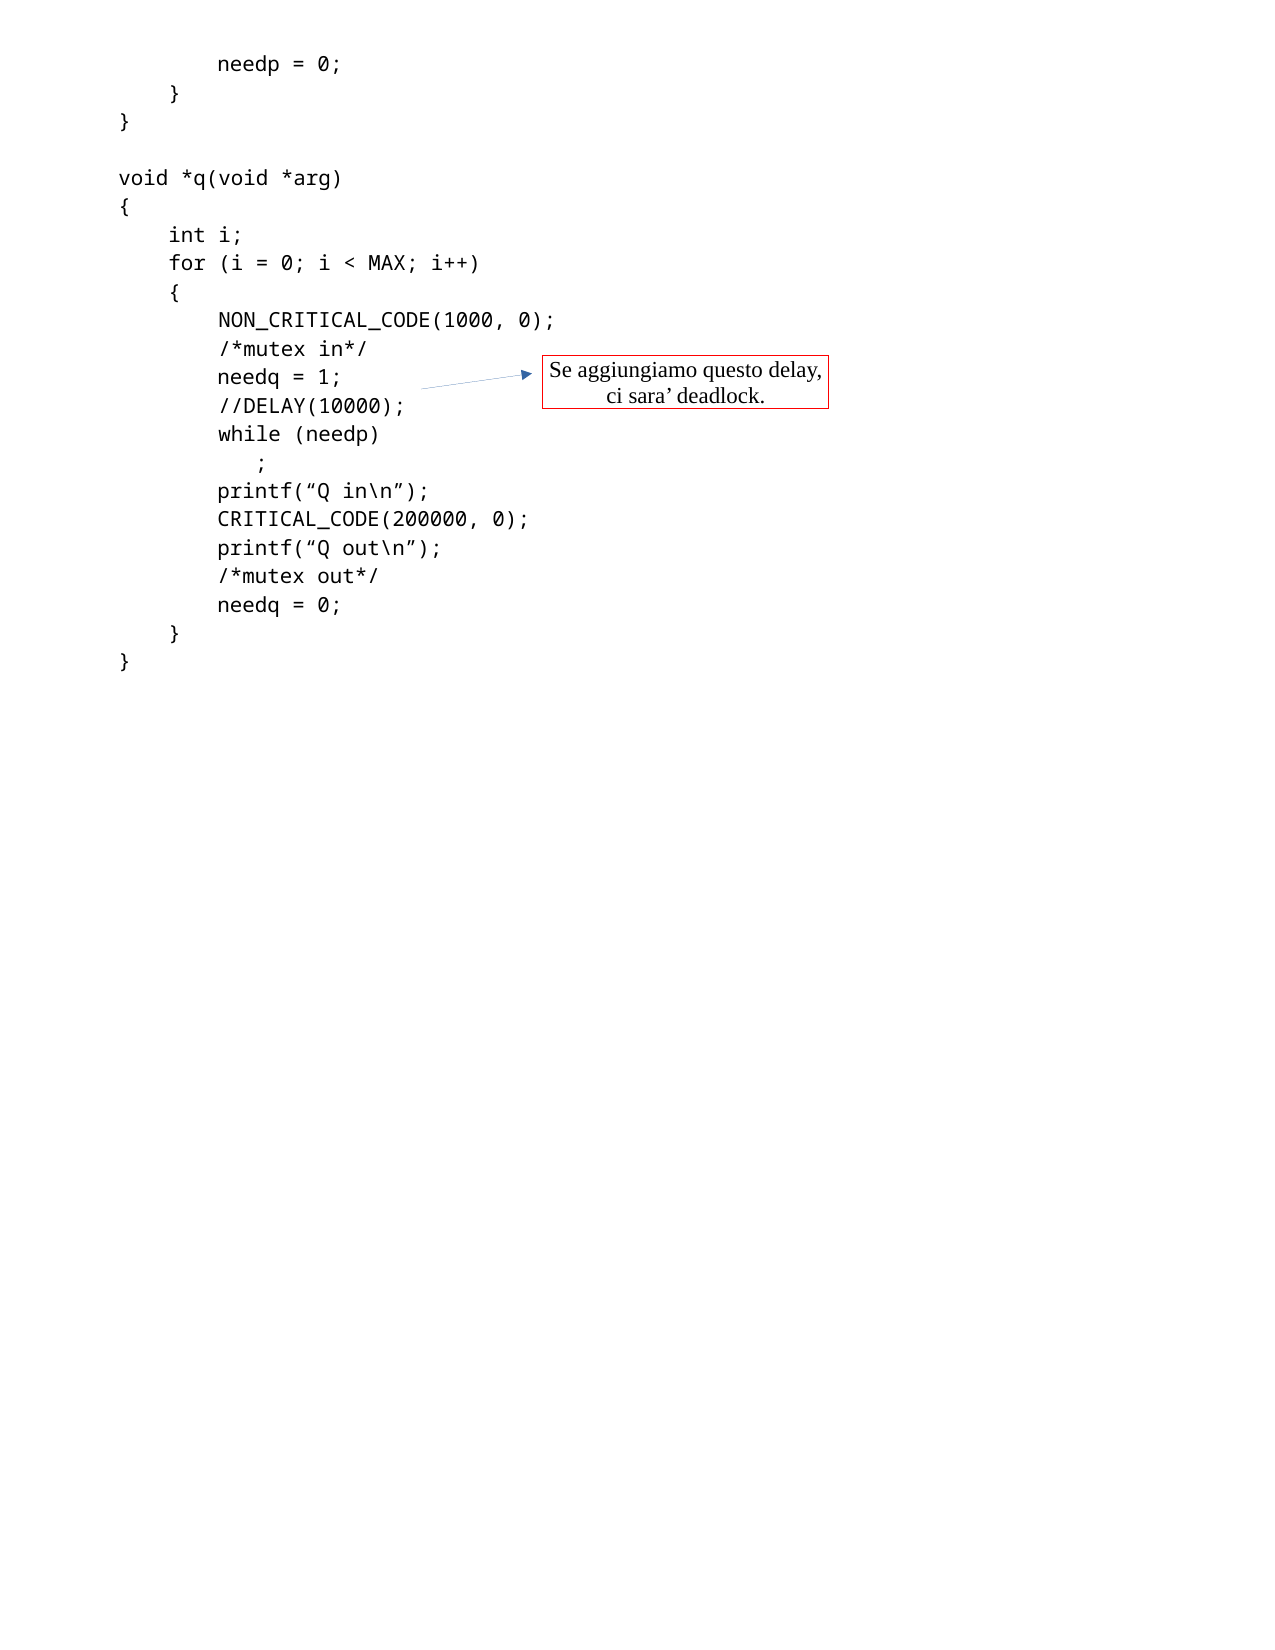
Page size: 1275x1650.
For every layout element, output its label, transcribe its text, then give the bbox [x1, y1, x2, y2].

text needq = 1; [543, 362, 828, 391]
text for (i = 0; i < MAX; i++) [118, 248, 1157, 277]
text needp = 0; [118, 49, 1157, 78]
text needq = 0; [118, 590, 1157, 618]
text printf(“Q in\n”); [118, 476, 1157, 504]
text } [118, 78, 1157, 106]
text NON_CRITICAL_CODE(1000, 0); [118, 305, 1157, 334]
text needq = 1; [118, 362, 542, 391]
text //DELAY(10000); [118, 391, 1157, 419]
text { [118, 277, 1157, 305]
text ; [118, 448, 1157, 476]
text while (needp) [118, 419, 1157, 448]
text } [118, 106, 1157, 135]
text } [118, 618, 1157, 647]
text } [118, 647, 1157, 675]
text needq = 1; [829, 362, 1157, 391]
text { [118, 192, 1157, 220]
text printf(“Q out\n”); [118, 533, 1157, 561]
text void *q(void *arg) [118, 163, 1157, 192]
text int i; [118, 220, 1157, 248]
text /*mutex in*/ [118, 334, 1157, 362]
text CRITICAL_CODE(200000, 0); [118, 504, 1157, 533]
text /*mutex out*/ [118, 561, 1157, 590]
